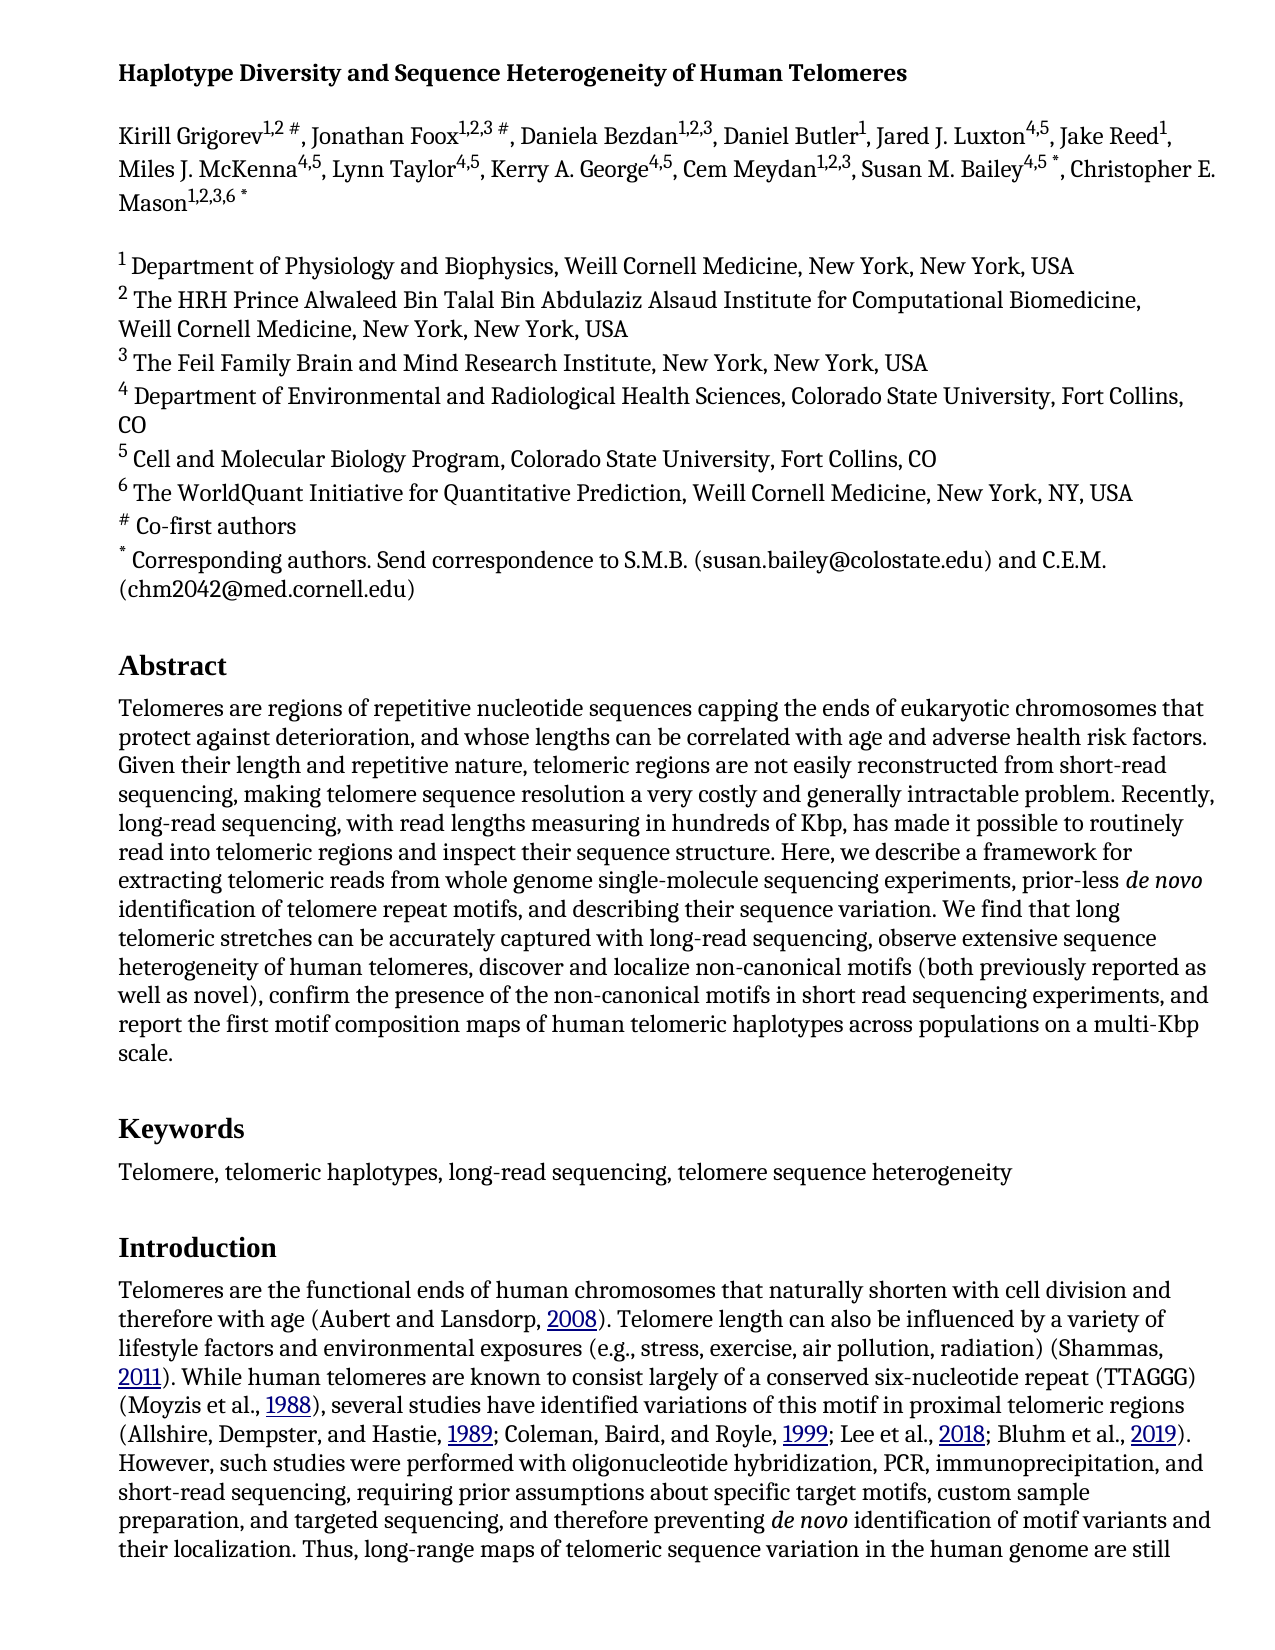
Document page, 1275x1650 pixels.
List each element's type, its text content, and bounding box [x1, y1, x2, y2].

text Telomeres are the functional ends of human chromosomes that naturally shorten with cell division and therefore with age (Aubert and Lansdorp, 2008). Telomere length can also be influenced by a variety of lifestyle factors and environmental exposures (e.g., stress, exercise, air pollution, radiation) (Shammas, 2011). While human telomeres are known to consist largely of a conserved six-nucleotide repeat (TTAGGG) (Moyzis et al., 1988), several studies have identified variations of this motif in proximal telomeric regions (Allshire, Dempster, and Hastie, 1989; Coleman, Baird, and Royle, 1999; Lee et al., 2018; Bluhm et al., 2019). However, such studies were performed with oligonucleotide hybridization, PCR, immunoprecipitation, and short-read sequencing, requiring prior assumptions about specific target motifs, custom sample preparation, and targeted sequencing, and therefore preventing de novo identification of motif variants and their localization. Thus, long-range maps of telomeric sequence variation in the human genome are still [118, 1276, 1216, 1564]
text Telomeres are regions of repetitive nucleotide sequences capping the ends of eukaryotic chromosomes that protect against deterioration, and whose lengths can be correlated with age and adverse health risk factors. Given their length and repetitive nature, telomeric regions are not easily reconstructed from short-read sequencing, making telomere sequence resolution a very costly and generally intractable problem. Recently, long-read sequencing, with read lengths measuring in hundreds of Kbp, has made it possible to routinely read into telomeric regions and inspect their sequence structure. Here, we describe a framework for extracting telomeric reads from whole genome single-molecule sequencing experiments, prior-less de novo identification of telomere repeat motifs, and describing their sequence variation. We find that long telomeric stretches can be accurately captured with long-read sequencing, observe extensive sequence heterogeneity of human telomeres, discover and localize non-canonical motifs (both previously reported as well as novel), confirm the presence of the non-canonical motifs in short read sequencing experiments, and report the first motif composition maps of human telomeric haplotypes across populations on a multi-Kbp scale. [118, 694, 1216, 1067]
subtitle Introduction [118, 1230, 1216, 1264]
subtitle Abstract [118, 648, 1216, 681]
text 1 Department of Physiology and Biophysics, Weill Cornell Medicine, New York, New York, USA 2 The HRH Prince Alwaleed Bin Talal Bin Abdulaziz Alsaud Institute for Computational Biomedicine, Weill Cornell Medicine, New York, New York, USA 3 The Feil Family Brain and Mind Research Institute, New York, New York, USA 4 Department of Environmental and Radiological Health Sciences, Colorado State University, Fort Collins, CO 5 Cell and Molecular Biology Program, Colorado State University, Fort Collins, CO 6 The WorldQuant Initiative for Quantitative Prediction, Weill Cornell Medicine, New York, NY, USA # Co-first authors * Corresponding authors. Send correspondence to S.M.B. (susan.bailey@colostate.edu) and C.E.M. (chm2042@med.cornell.edu) [118, 247, 1216, 603]
text Telomere, telomeric haplotypes, long-read sequencing, telomere sequence heterogeneity [118, 1157, 1216, 1186]
text Haplotype Diversity and Sequence Heterogeneity of Human Telomeres Kirill Grigorev1,2 #, Jonathan Foox1,2,3 #, Daniela Bezdan1,2,3, Daniel Butler1, Jared J. Luxton4,5, Jake Reed1, Miles J. McKenna4,5, Lynn Taylor4,5, Kerry A. George4,5, Cem Meydan1,2,3, Susan M. Bailey4,5 *, Christopher E. Mason1,2,3,6 * [118, 59, 1216, 218]
subtitle Keywords [118, 1111, 1216, 1145]
